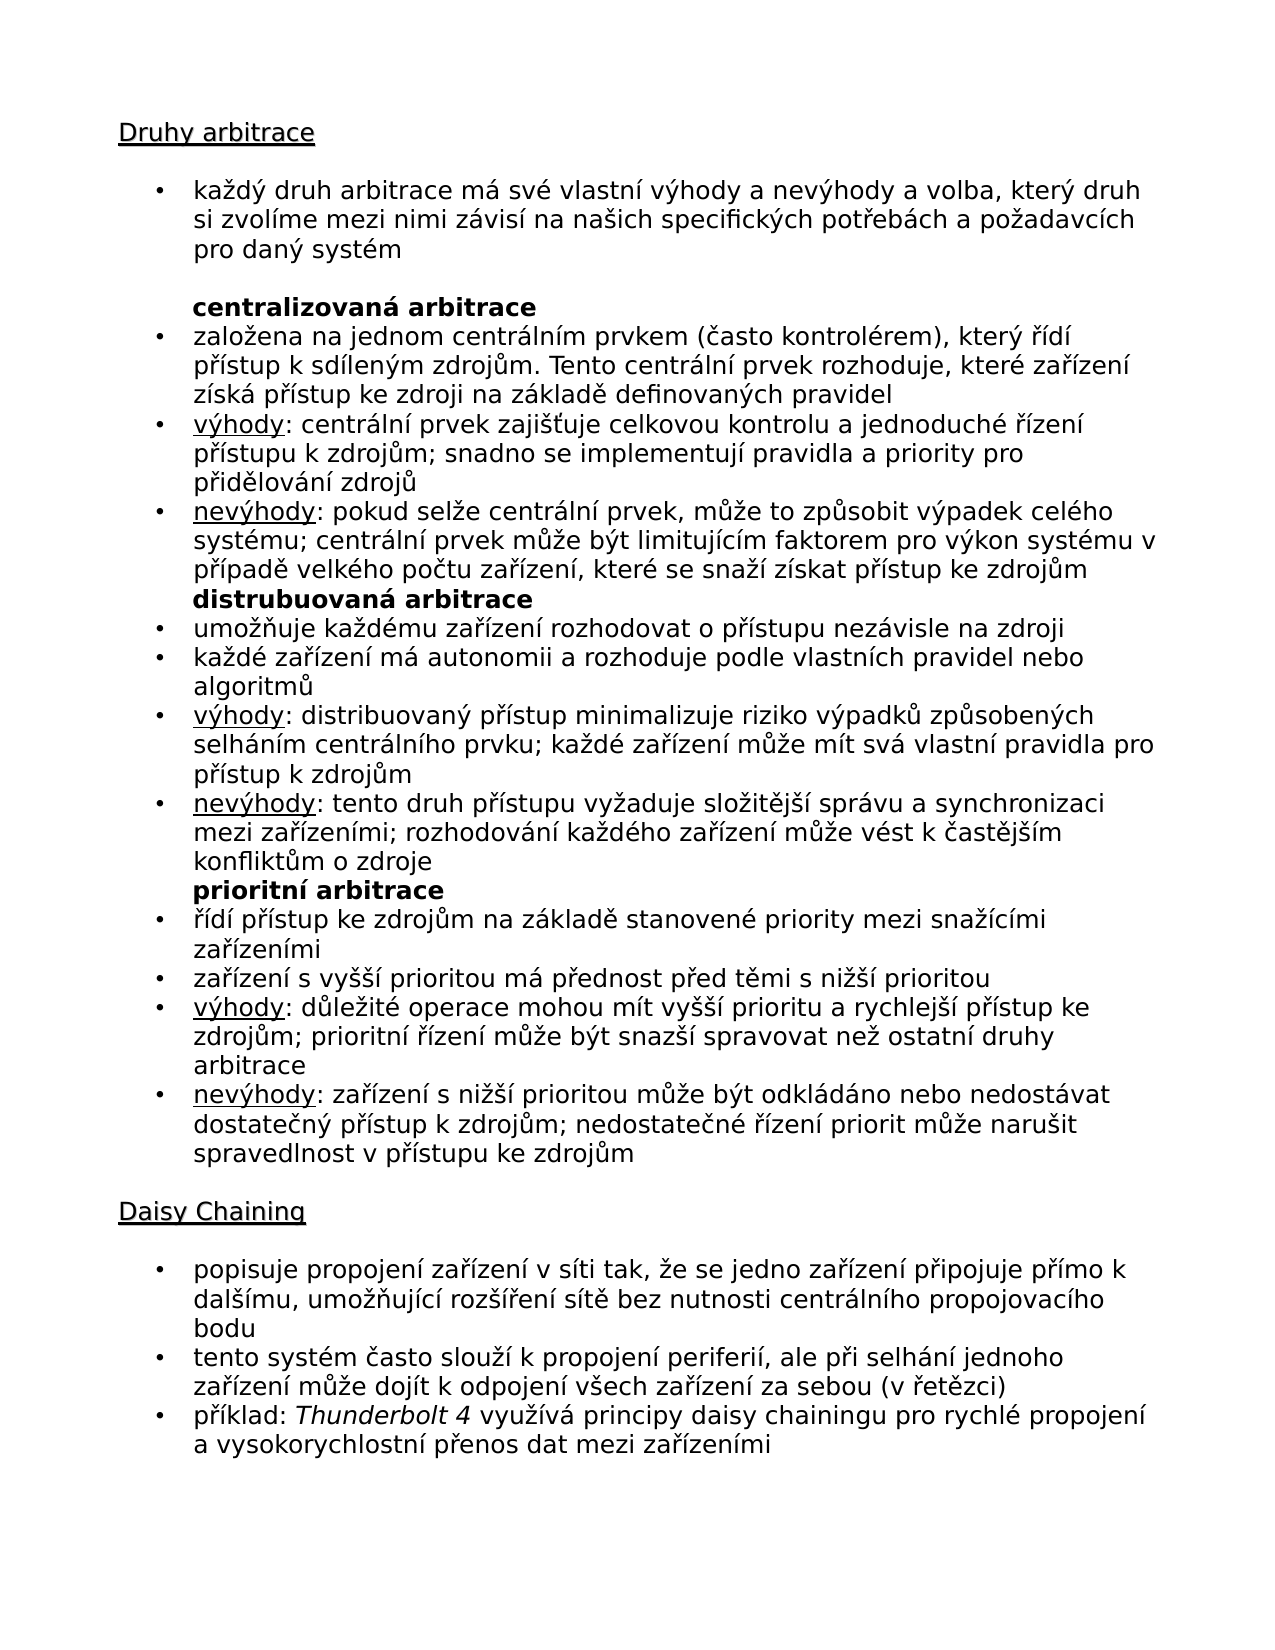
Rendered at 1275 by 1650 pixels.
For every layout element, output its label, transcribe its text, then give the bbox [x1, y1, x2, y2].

list výhody: distribuovaný přístup minimalizuje riziko výpadků způsobených selháním centrálního prvku; každé zařízení může mít svá vlastní pravidla pro přístup k zdrojům [156, 701, 1157, 789]
list umožňuje každému zařízení rozhodovat o přístupu nezávisle na zdroji [156, 614, 1157, 643]
list příklad: Thunderbolt 4 využívá principy daisy chainingu pro rychlé propojení a vysokorychlostní přenos dat mezi zařízeními [156, 1401, 1157, 1460]
list výhody: centrální prvek zajišťuje celkovou kontrolu a jednoduché řízení přístupu k zdrojům; snadno se implementují pravidla a priority pro přidělování zdrojů [156, 410, 1157, 497]
list každý druh arbitrace má své vlastní výhody a nevýhody a volba, který druh si zvolíme mezi nimi závisí na našich specifických potřebách a požadavcích pro daný systém [156, 176, 1157, 264]
list nevýhody: pokud selže centrální prvek, může to způsobit výpadek celého systému; centrální prvek může být limitujícím faktorem pro výkon systému v případě velkého počtu zařízení, které se snaží získat přístup ke zdrojům [156, 497, 1157, 585]
list nevýhody: zařízení s nižší prioritou může být odkládáno nebo nedostávat dostatečný přístup k zdrojům; nedostatečné řízení priorit může narušit spravedlnost v přístupu ke zdrojům [156, 1081, 1157, 1168]
text Druhy arbitrace [118, 118, 1157, 147]
text distrubuovaná arbitrace [118, 585, 1157, 614]
text centralizovaná arbitrace [118, 293, 1157, 322]
list založena na jednom centrálním prvkem (často kontrolérem), který řídí přístup k sdíleným zdrojům. Tento centrální prvek rozhoduje, které zařízení získá přístup ke zdroji na základě definovaných pravidel [156, 322, 1157, 410]
text Daisy Chaining [118, 1197, 1157, 1226]
text prioritní arbitrace [118, 876, 1157, 906]
list výhody: důležité operace mohou mít vyšší prioritu a rychlejší přístup ke zdrojům; prioritní řízení může být snazší spravovat než ostatní druhy arbitrace [156, 993, 1157, 1081]
list nevýhody: tento druh přístupu vyžaduje složitější správu a synchronizaci mezi zařízeními; rozhodování každého zařízení může vést k častějším [156, 789, 1157, 847]
list zařízení s vyšší prioritou má přednost před těmi s nižší prioritou [156, 964, 1157, 993]
list každé zařízení má autonomii a rozhoduje podle vlastních pravidel nebo algoritmů [156, 643, 1157, 701]
list popisuje propojení zařízení v síti tak, že se jedno zařízení připojuje přímo k dalšímu, umožňující rozšíření sítě bez nutnosti centrálního propojovacího bodu [156, 1256, 1157, 1343]
list konfliktům o zdroje [156, 847, 1157, 876]
list tento systém často slouží k propojení periferií, ale při selhání jednoho zařízení může dojít k odpojení všech zařízení za sebou (v řetězci) [156, 1343, 1157, 1401]
list řídí přístup ke zdrojům na základě stanovené priority mezi snažícími zařízeními [156, 906, 1157, 964]
